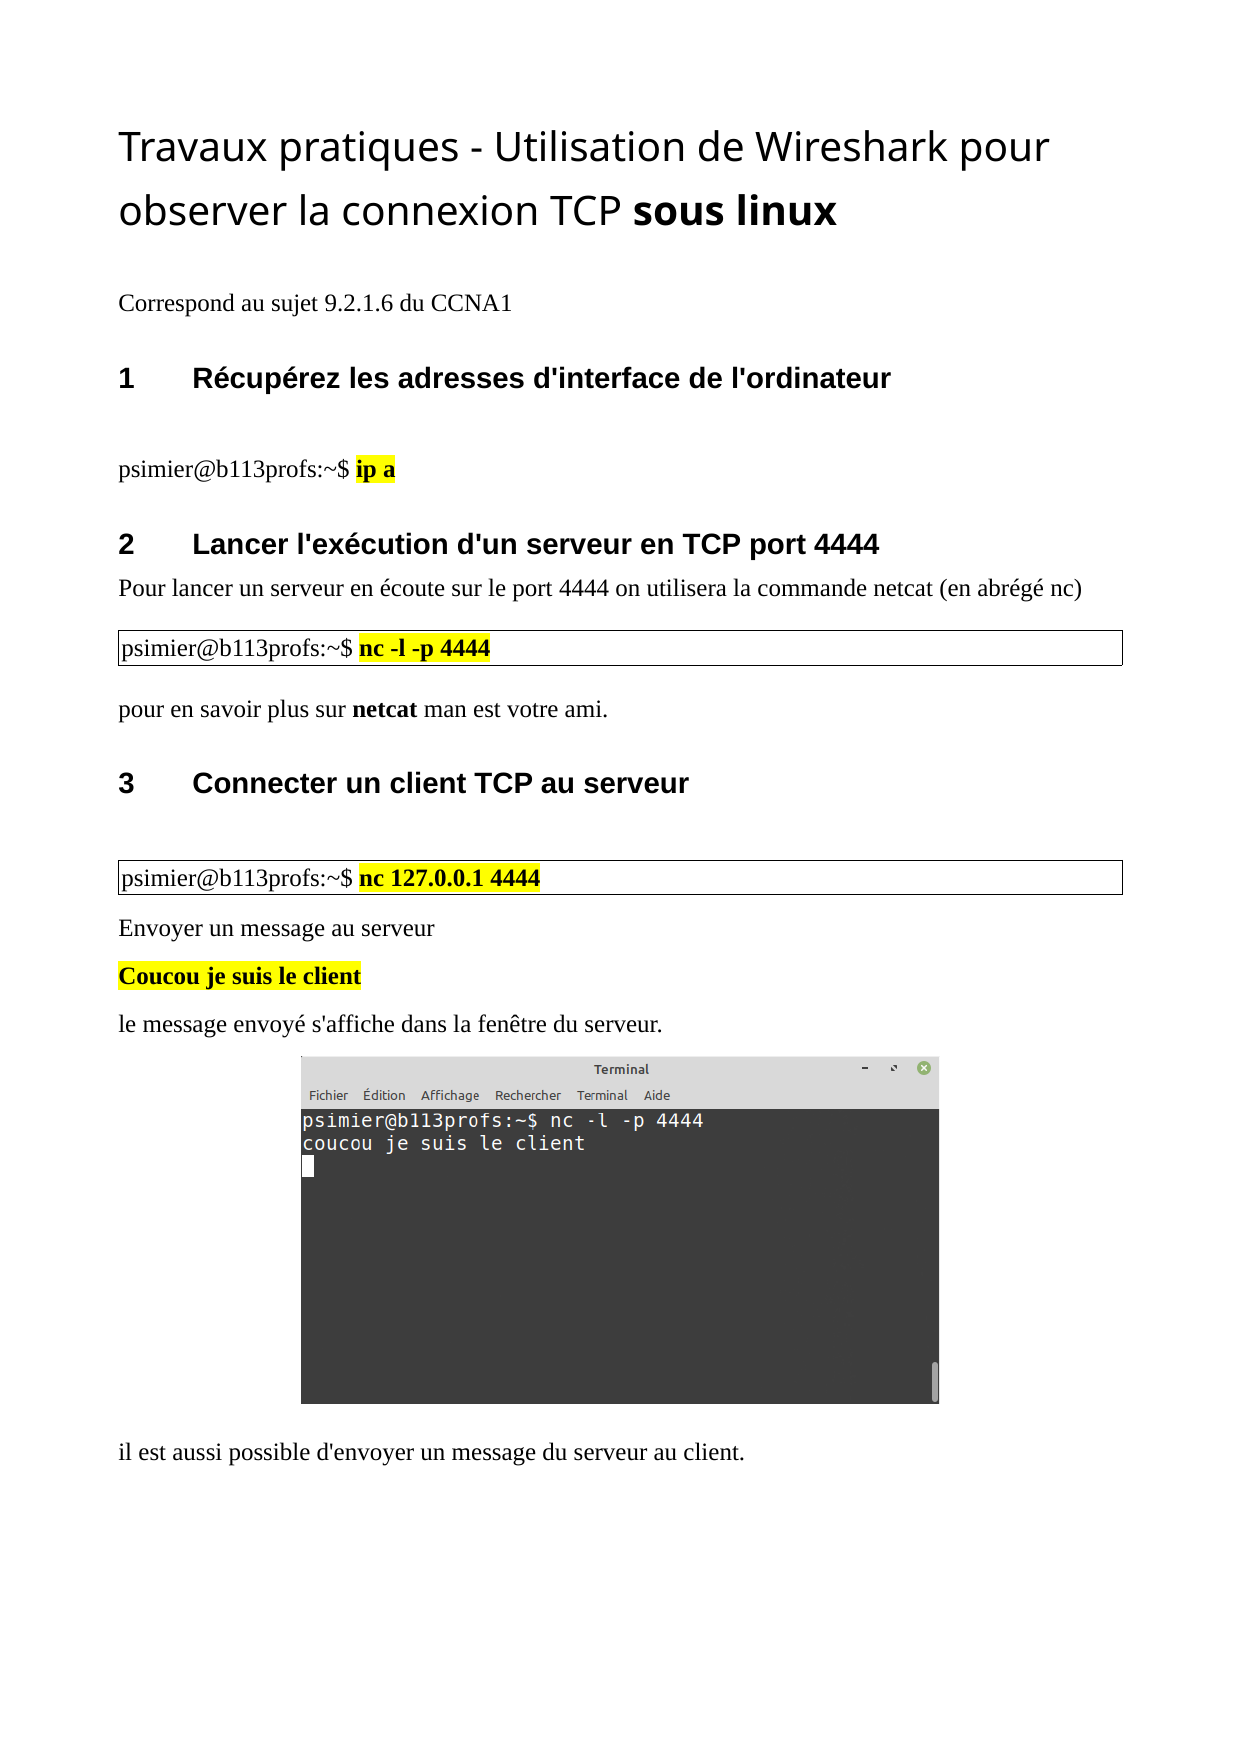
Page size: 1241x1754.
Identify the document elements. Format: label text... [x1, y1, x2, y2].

text Envoyer un message au serveur [118, 913, 1122, 942]
text Correspond au sujet 9.2.1.6 du CCNA1 [118, 288, 1122, 317]
text Pour lancer un serveur en écoute sur le port 4444 on utilisera la commande netcat (en abrégé nc) [118, 573, 1122, 602]
text il est aussi possible d'envoyer un message du serveur au client. [118, 1437, 1122, 1466]
text Travaux pratiques - Utilisation de Wireshark pour observer la connexion TCP sous linux [118, 118, 1122, 237]
text psimier@b113profs:~$ ip a [118, 454, 1122, 483]
subtitle Connecter un client TCP au serveur [118, 766, 1122, 800]
text le message envoyé s'affiche dans la fenêtre du serveur. [118, 1009, 1122, 1037]
text psimier@b113profs:~$ nc 127.0.0.1 4444 [119, 861, 1122, 894]
text pour en savoir plus sur netcat man est votre ami. [118, 694, 1122, 723]
subtitle Lancer l'exécution d'un serveur en TCP port 4444 [118, 527, 1122, 560]
text psimier@b113profs:~$ nc -l -p 4444 [119, 631, 1122, 665]
subtitle Récupérez les adresses d'interface de l'ordinateur [118, 361, 1122, 394]
picture [301, 1056, 940, 1404]
text Coucou je suis le client [118, 961, 1122, 990]
